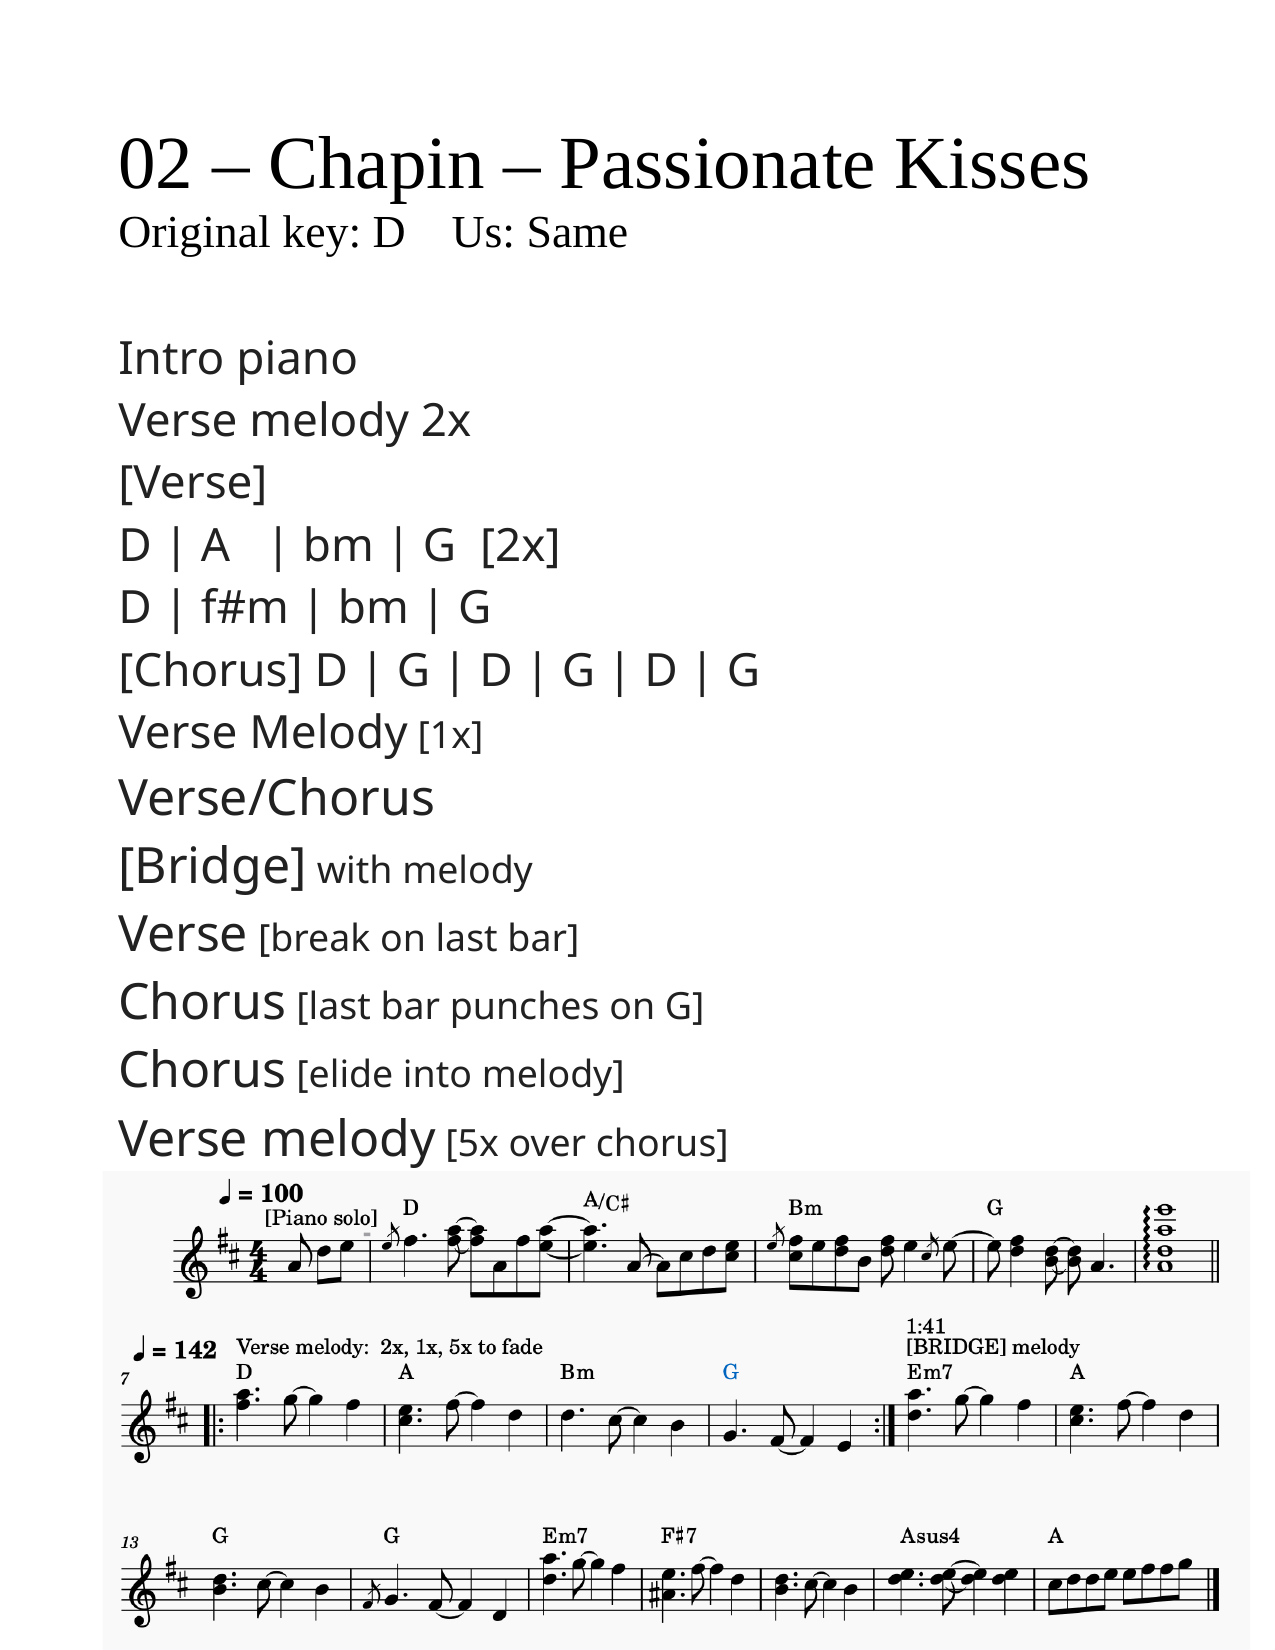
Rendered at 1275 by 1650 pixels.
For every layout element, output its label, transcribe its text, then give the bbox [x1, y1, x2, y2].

text Verse/Chorus [118, 762, 1157, 830]
text Verse melody [5x over chorus] [118, 1103, 1157, 1171]
text D | f#m | bm | G [118, 575, 1157, 637]
text Verse Melody [1x] [118, 699, 1157, 762]
text Verse melody 2x [118, 388, 1157, 450]
text Chorus [last bar punches on G] [118, 966, 1157, 1034]
text D | A | bm | G [2x] [118, 512, 1157, 575]
text Verse [break on last bar] [118, 898, 1157, 966]
text [Bridge] with melody [118, 830, 1157, 898]
text [Verse] [118, 450, 1157, 512]
text Original key: D Us: Same [118, 204, 1157, 257]
picture [102, 1171, 1250, 1650]
text Chorus [elide into melody] [118, 1034, 1157, 1103]
text Intro piano [118, 325, 1157, 388]
text 02 – Chapin – Passionate Kisses [118, 118, 1157, 204]
text [Chorus] D | G | D | G | D | G [118, 637, 1157, 699]
